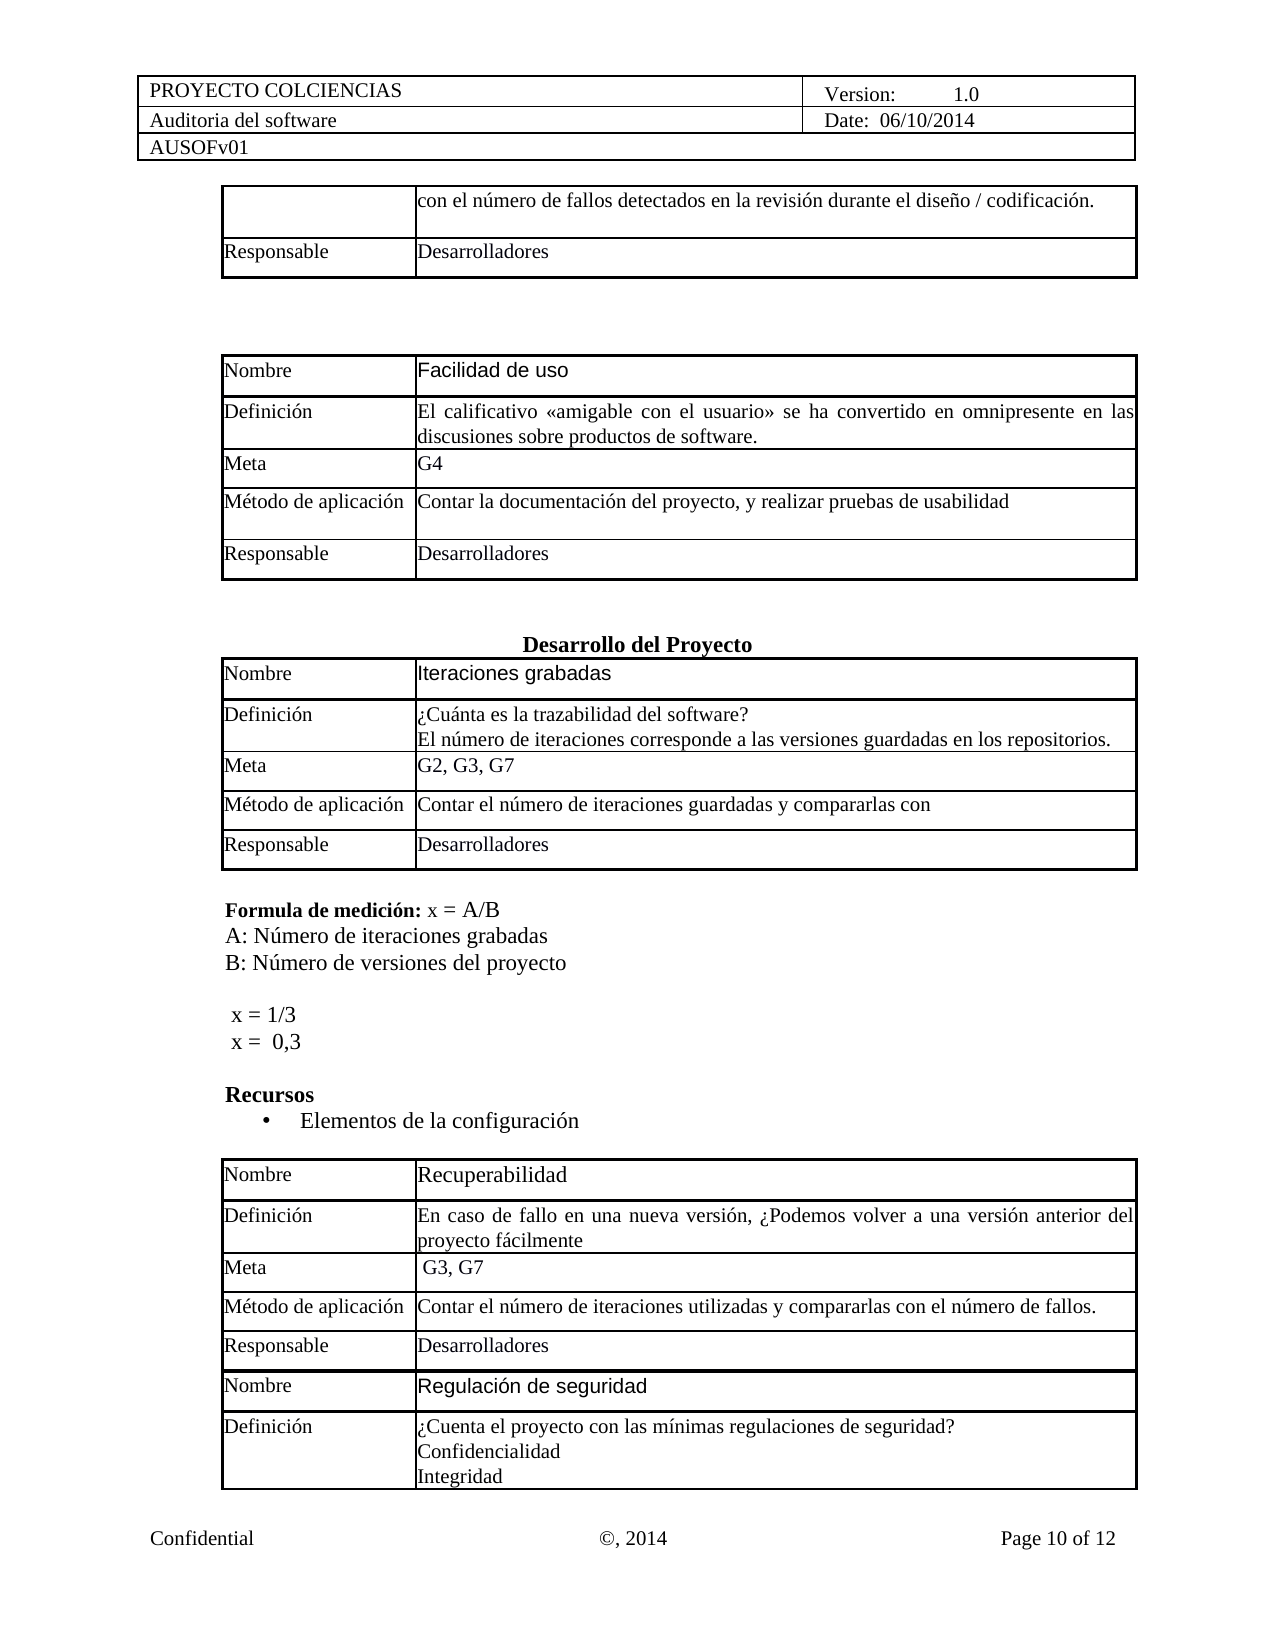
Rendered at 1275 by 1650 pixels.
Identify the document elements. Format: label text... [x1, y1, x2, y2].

table_cell Método de aplicación [224, 792, 415, 829]
table_cell ¿Cuenta el proyecto con las mínimas regulaciones de seguridad? Confidencialidad Integridad [417, 1413, 1135, 1488]
table_cell G3, G7 [417, 1254, 1135, 1291]
table_cell G2, G3, G7 [417, 752, 1135, 790]
table_cell Método de aplicación [224, 1293, 415, 1330]
table_header Nombre [224, 660, 415, 698]
table_cell Meta [224, 450, 415, 487]
table_cell Desarrolladores [417, 1332, 1135, 1369]
table_cell Meta [224, 1254, 415, 1291]
table_cell Definición [224, 1413, 415, 1488]
table_header Iteraciones grabadas [417, 660, 1135, 698]
table_cell [224, 187, 415, 237]
table_cell ¿Cuánta es la trazabilidad del software? El número de iteraciones corresponde a las versiones guardadas en los repositorios. [417, 701, 1135, 751]
text B: Número de versiones del proyecto [150, 949, 1125, 975]
table_cell Responsable [224, 540, 415, 578]
table_cell Contar la documentación del proyecto, y realizar pruebas de usabilidad [417, 489, 1135, 538]
list Elementos de la configuración [262, 1107, 1125, 1133]
table_cell G4 [417, 450, 1135, 487]
table_cell Contar el número de iteraciones utilizadas y compararlas con el número de fallos. [417, 1293, 1135, 1330]
table_cell Contar el número de iteraciones guardadas y compararlas con [417, 792, 1135, 829]
text Recursos [150, 1081, 1125, 1107]
table_cell Desarrolladores [417, 239, 1135, 276]
table_header Facilidad de uso [417, 357, 1135, 395]
table_cell Responsable [224, 239, 415, 276]
table_cell con el número de fallos detectados en la revisión durante el diseño / codificación. [417, 187, 1135, 237]
table_cell Responsable [224, 1332, 415, 1369]
text Formula de medición: x = A/B [150, 896, 1125, 922]
table_cell Desarrolladores [417, 831, 1135, 868]
text x = 1/3 [150, 1002, 1125, 1028]
table_cell Definición [224, 398, 415, 448]
table_cell Responsable [224, 831, 415, 868]
table_cell Regulación de seguridad [417, 1373, 1135, 1410]
text x = 0,3 [150, 1028, 1125, 1054]
text Desarrollo del Proyecto [150, 631, 1125, 657]
table_cell En caso de fallo en una nueva versión, ¿Podemos volver a una versión anterior del proyecto fácilmente [417, 1202, 1135, 1252]
table_cell Nombre [224, 1373, 415, 1410]
table_header Nombre [224, 357, 415, 395]
table_cell Definición [224, 701, 415, 751]
text A: Número de iteraciones grabadas [150, 922, 1125, 949]
table_cell Desarrolladores [417, 540, 1135, 578]
table_cell Método de aplicación [224, 489, 415, 538]
table_cell El calificativo «amigable con el usuario» se ha convertido en omnipresente en las discusiones sobre productos de software. [417, 398, 1135, 448]
table_cell Meta [224, 752, 415, 790]
table_header Nombre [224, 1161, 415, 1199]
table_header Recuperabilidad [417, 1161, 1135, 1199]
table_cell Definición [224, 1202, 415, 1252]
